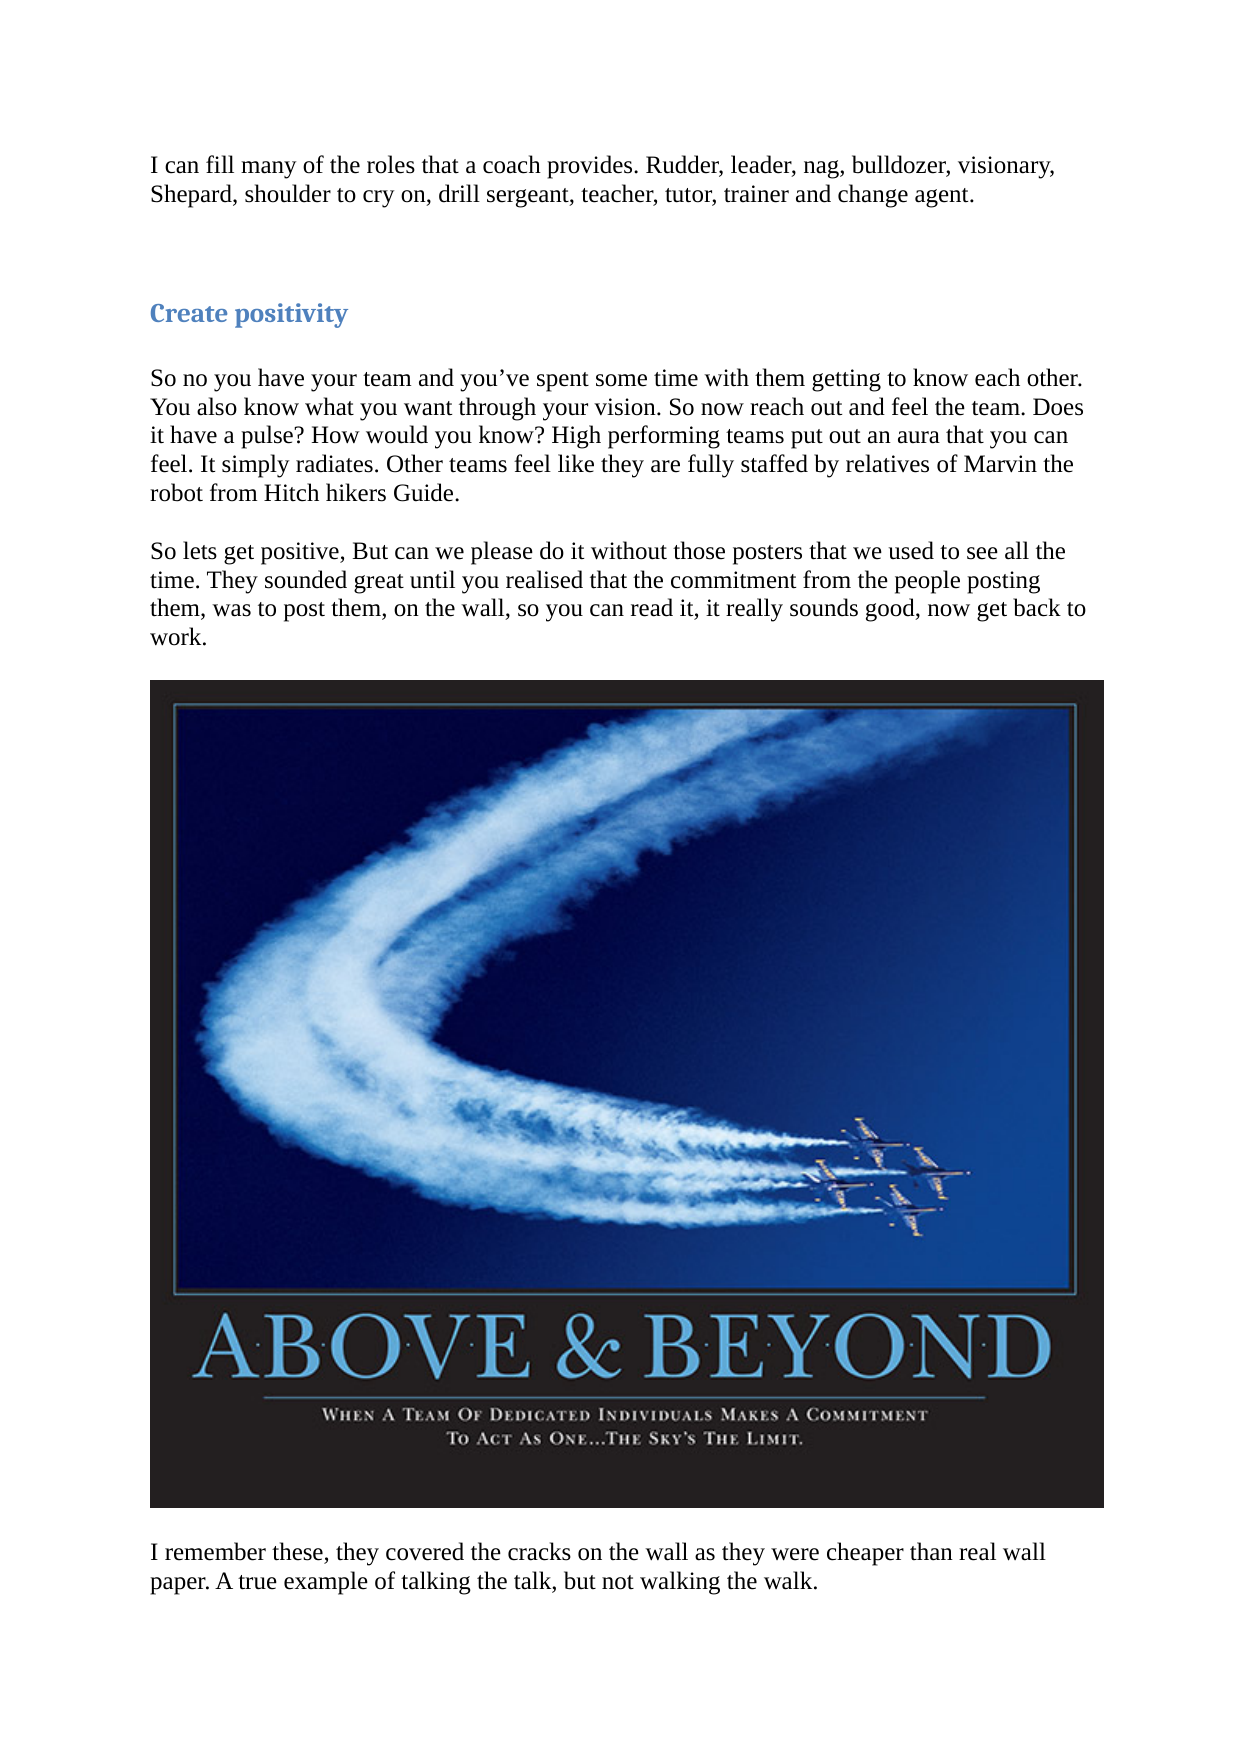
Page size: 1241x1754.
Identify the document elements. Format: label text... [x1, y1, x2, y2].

text I remember these, they covered the cracks on the wall as they were cheaper than real wall paper. A true example of talking the talk, but not walking the walk. [150, 1537, 1090, 1595]
text I can fill many of the roles that a coach provides. Rudder, leader, nag, bulldozer, visionary, Shepard, shoulder to cry on, drill sergeant, teacher, tutor, trainer and change agent. [150, 150, 1090, 207]
picture [150, 680, 1104, 1508]
subtitle Create positivity [150, 298, 1090, 329]
text So no you have your team and you’ve spent some time with them getting to know each other. You also know what you want through your vision. So now reach out and feel the team. Does it have a pulse? How would you know? High performing teams put out an aura that you can feel. It simply radiates. Other teams feel like they are fully staffed by relatives of Marvin the robot from Hitch hikers Guide. [150, 363, 1090, 507]
text So lets get positive, But can we please do it without those posters that we used to see all the time. They sounded great until you realised that the commitment from the people posting them, was to post them, on the wall, so you can read it, it really sounds good, now get back to work. [150, 536, 1090, 651]
